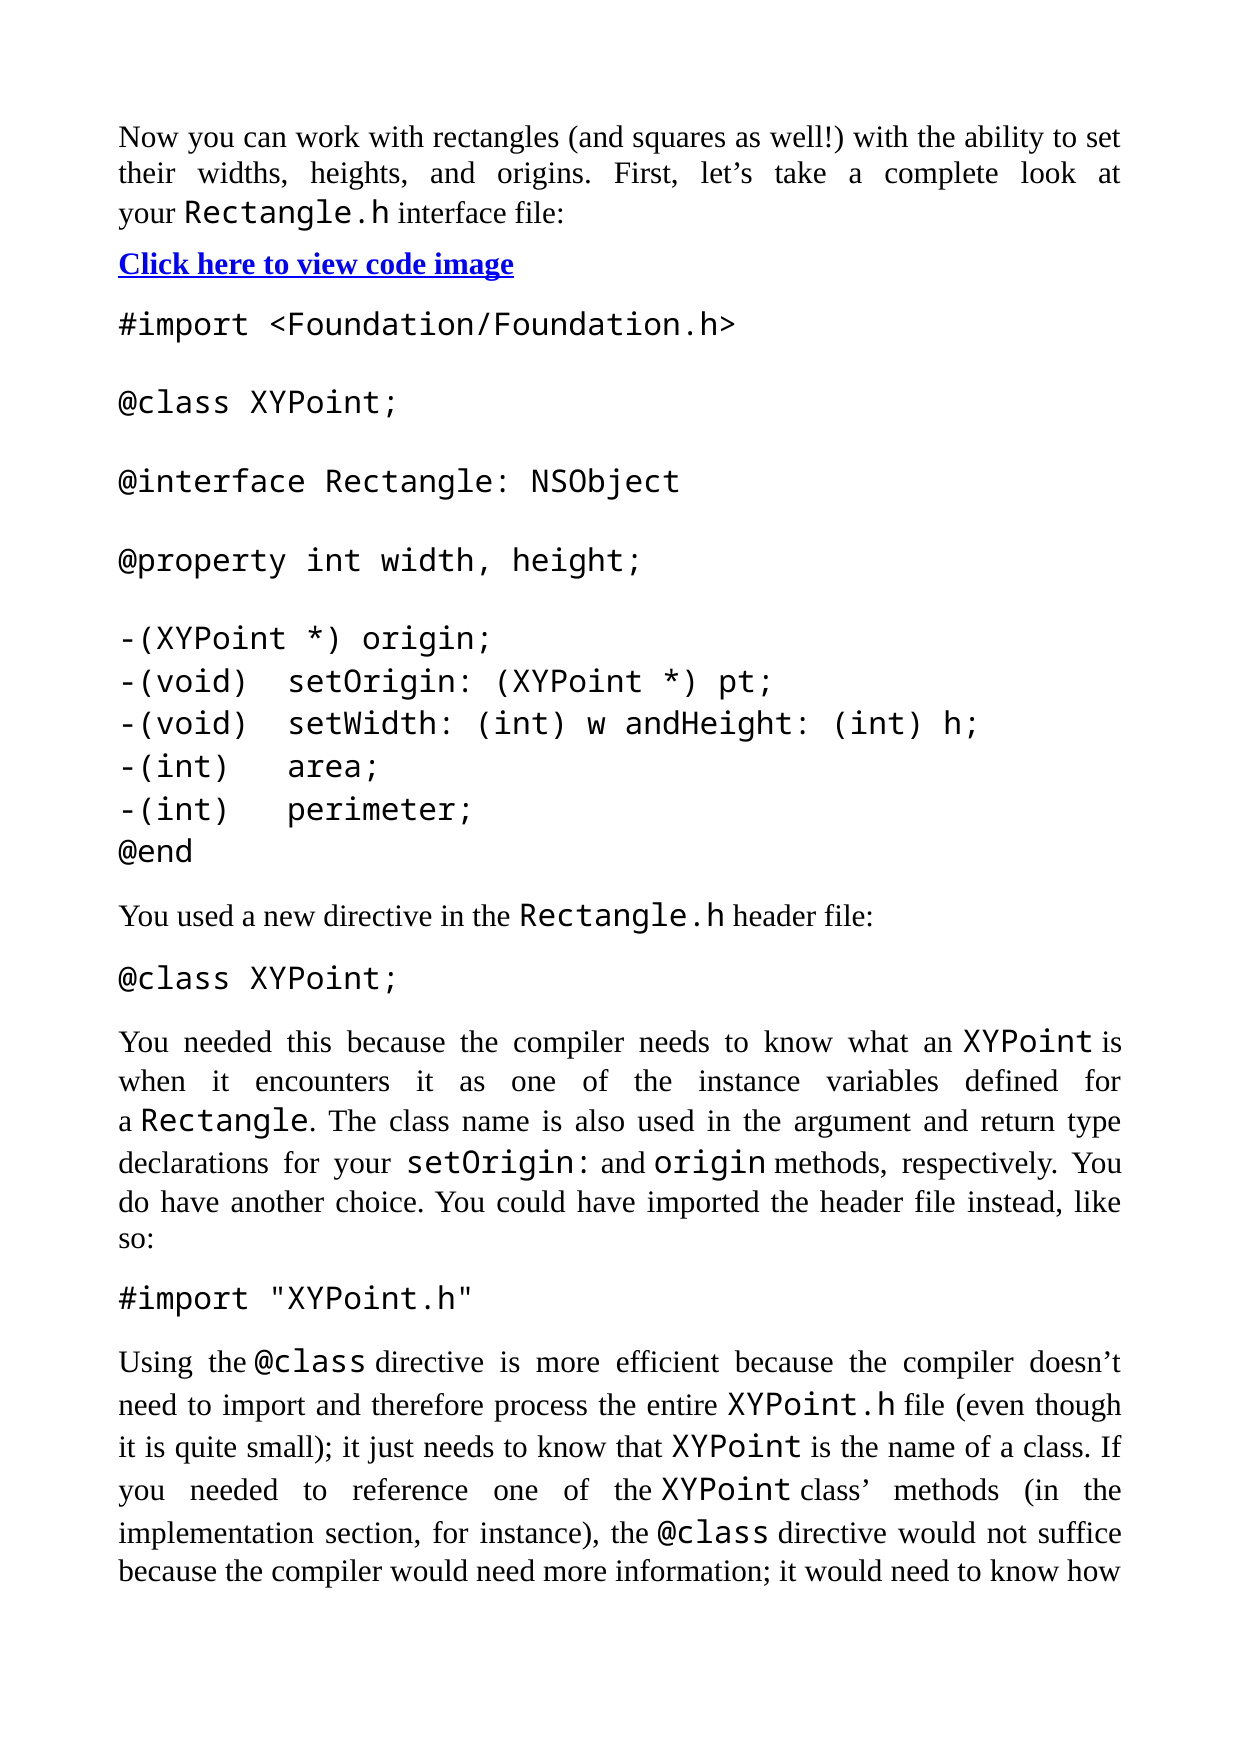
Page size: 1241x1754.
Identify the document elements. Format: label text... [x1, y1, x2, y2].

text You used a new directive in the Rectangle.h header file: [118, 892, 1122, 935]
text Using the @class directive is more efficient because the compiler doesn’t need to import and therefore process the entire XYPoint.h file (even though it is quite small); it just needs to know that XYPoint is the name of a class. If you needed to reference one of the XYPoint class’ methods (in the implementation section, for instance), the @class directive would not suffice because the compiler would need more information; it would need to know how [118, 1339, 1122, 1588]
text Now you can work with rectangles (and squares as well!) with the ability to set their widths, heights, and origins. First, let’s take a complete look at your Rectangle.h interface file: [118, 118, 1122, 233]
text #import <Foundation/Foundation.h> @class XYPoint; @interface Rectangle: NSObject @property int width, height; -(XYPoint *) origin; -(void) setOrigin: (XYPoint *) pt; -(void) setWidth: (int) w andHeight: (int) h; -(int) area; -(int) perimeter; @end [118, 302, 1122, 872]
text @class XYPoint; [118, 956, 1122, 998]
text Click here to view code image [118, 245, 1122, 281]
text You needed this because the compiler needs to know what an XYPoint is when it encounters it as one of the instance variables defined for a Rectangle. The class name is also used in the argument and return type declarations for your setOrigin: and origin methods, respectively. You do have another choice. You could have imported the header file instead, like so: [118, 1019, 1122, 1255]
text #import "XYPoint.h" [118, 1276, 1122, 1318]
